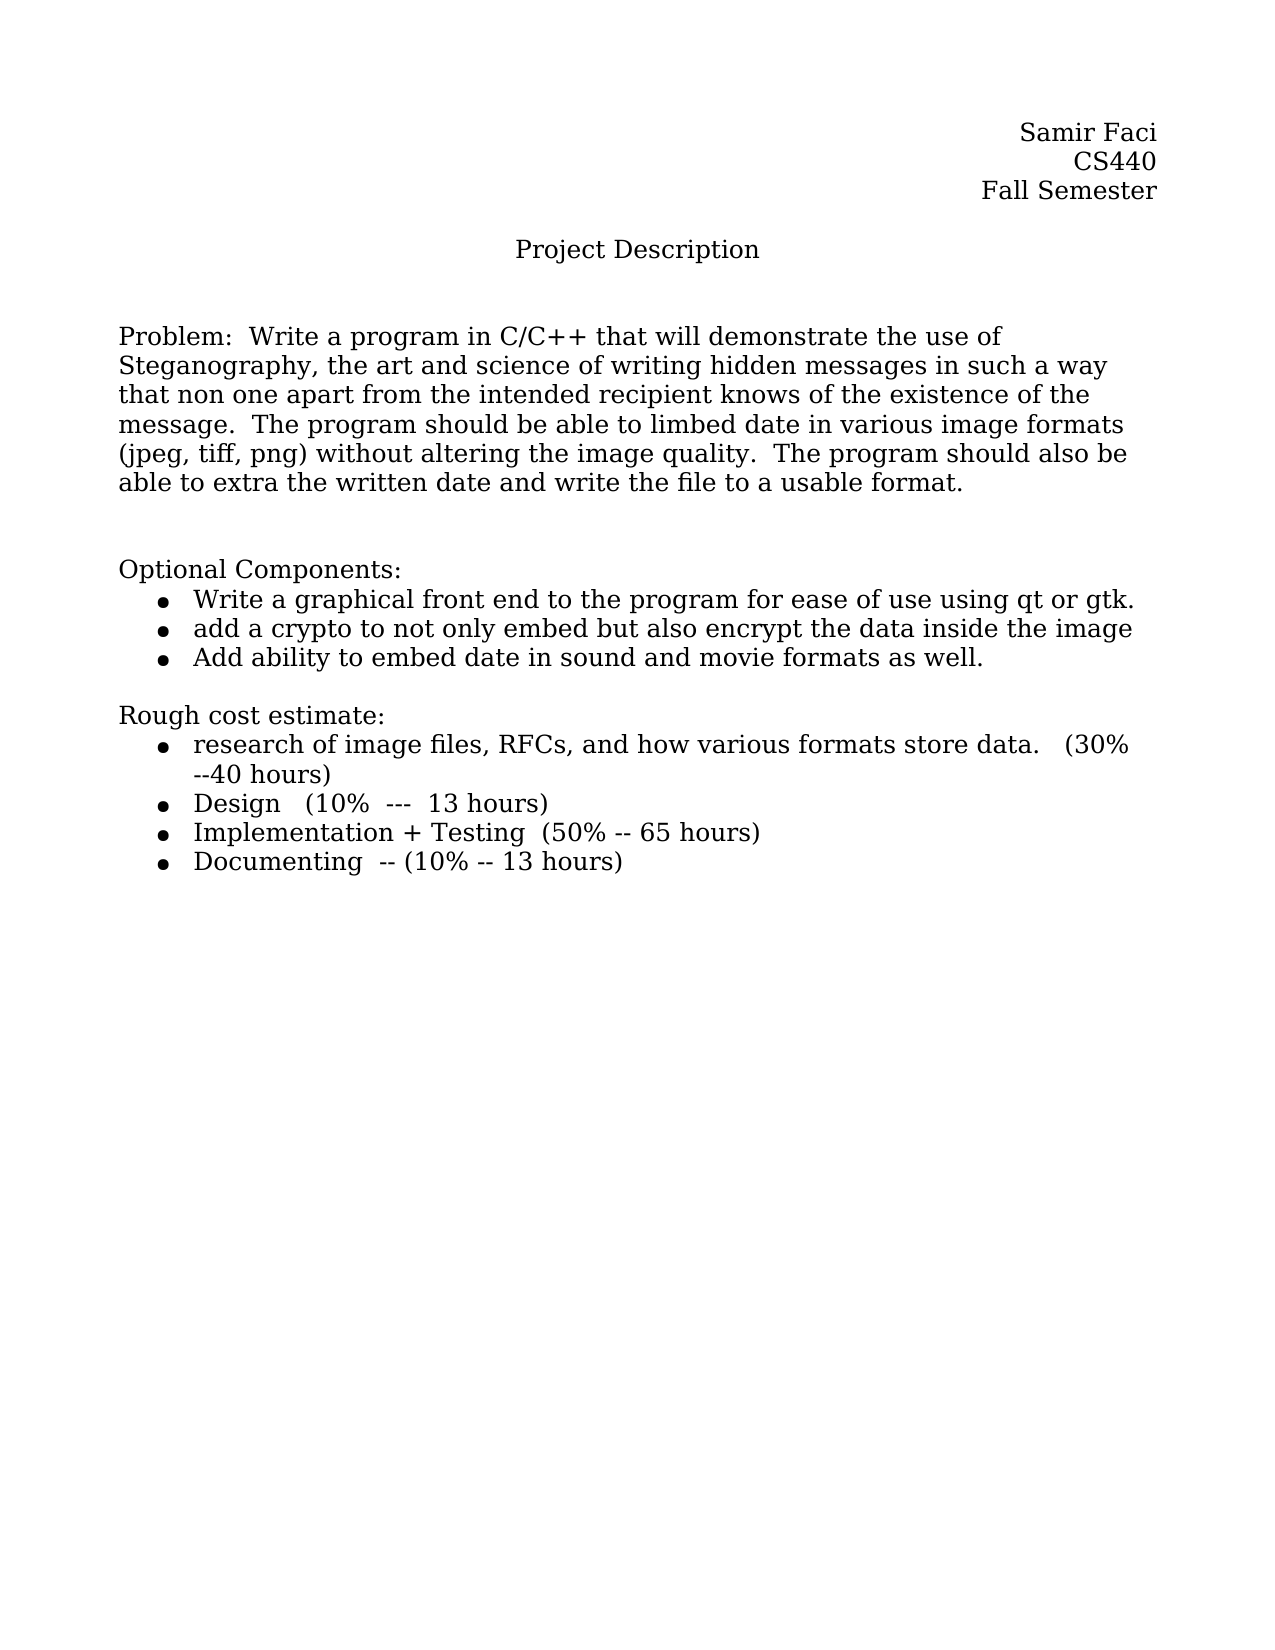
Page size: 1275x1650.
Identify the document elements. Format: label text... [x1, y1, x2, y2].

list Documenting -- (10% -- 13 hours) [156, 847, 1157, 876]
text Project Description [118, 235, 1157, 264]
text CS440 [118, 147, 1157, 176]
list add a crypto to not only embed but also encrypt the data inside the image [156, 614, 1157, 643]
list Design (10% --- 13 hours) [156, 789, 1157, 818]
text Problem: Write a program in C/C++ that will demonstrate the use of Steganography, the art and science of writing hidden messages in such a way that non one apart from the intended recipient knows of the existence of the message. The program should be able to limbed date in various image formats (jpeg, tiff, png) without altering the image quality. The program should also be able to extra the written date and write the file to a usable format. [118, 322, 1157, 497]
text Fall Semester [118, 176, 1157, 206]
list Implementation + Testing (50% -- 65 hours) [156, 818, 1157, 847]
text Samir Faci [118, 118, 1157, 147]
list Write a graphical front end to the program for ease of use using qt or gtk. [156, 585, 1157, 614]
list research of image files, RFCs, and how various formats store data. (30% --40 hours) [156, 731, 1157, 789]
text Rough cost estimate: [118, 701, 1157, 731]
list Add ability to embed date in sound and movie formats as well. [156, 643, 1157, 672]
text Optional Components: [118, 556, 1157, 585]
